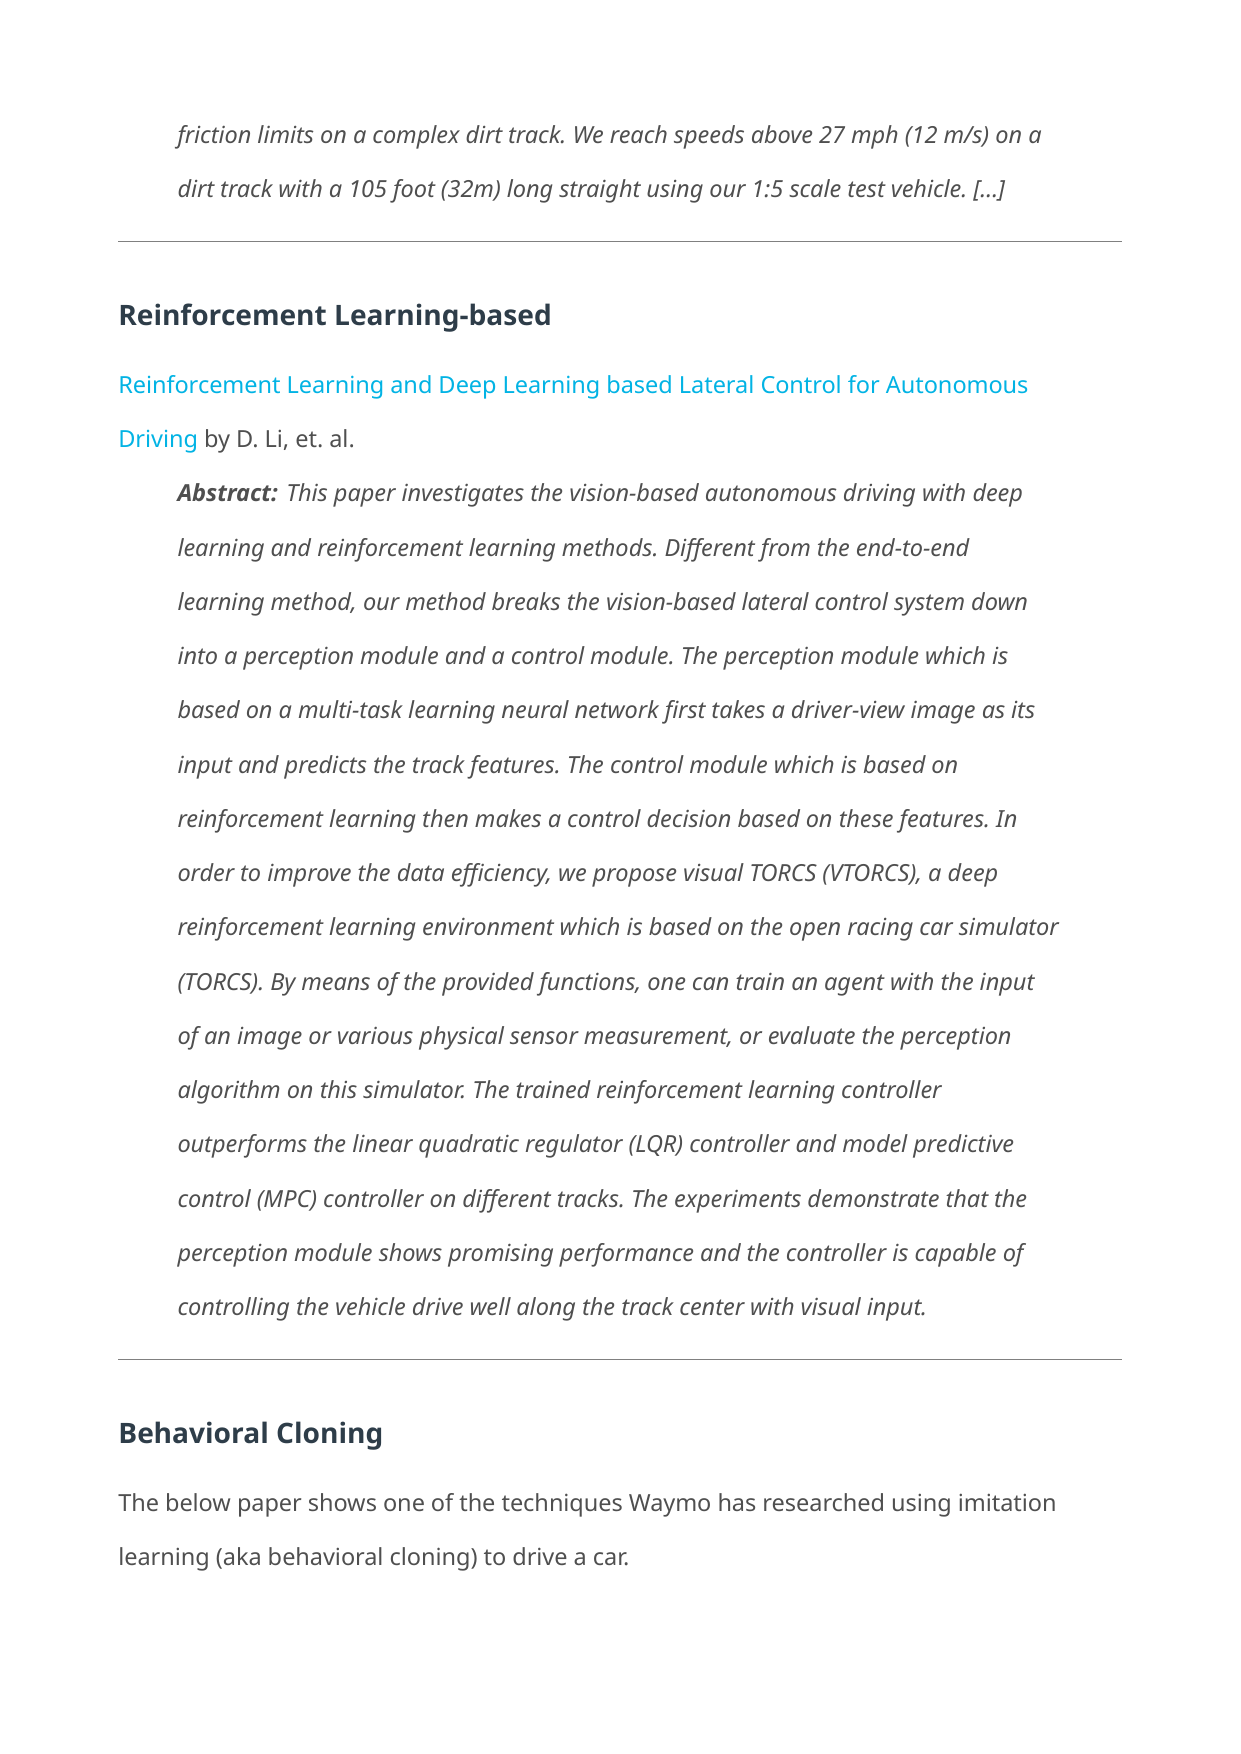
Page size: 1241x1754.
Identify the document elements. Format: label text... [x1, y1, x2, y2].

text The below paper shows one of the techniques Waymo has researched using imitation learning (aka behavioral cloning) to drive a car. [118, 1486, 1122, 1572]
text Reinforcement Learning and Deep Learning based Lateral Control for Autonomous Driving by D. Li, et. al. [118, 368, 1122, 454]
subtitle Reinforcement Learning-based [118, 295, 1122, 333]
subtitle Behavioral Cloning [118, 1413, 1122, 1452]
text friction limits on a complex dirt track. We reach speeds above 27 mph (12 m/s) on a dirt track with a 105 foot (32m) long straight using our 1:5 scale test vehicle. [...] [177, 118, 1063, 204]
text Abstract: This paper investigates the vision-based autonomous driving with deep learning and reinforcement learning methods. Different from the end-to-end learning method, our method breaks the vision-based lateral control system down into a perception module and a control module. The perception module which is based on a multi-task learning neural network first takes a driver-view image as its input and predicts the track features. The control module which is based on reinforcement learning then makes a control decision based on these features. In order to improve the data efficiency, we propose visual TORCS (VTORCS), a deep reinforcement learning environment which is based on the open racing car simulator (TORCS). By means of the provided functions, one can train an agent with the input of an image or various physical sensor measurement, or evaluate the perception algorithm on this simulator. The trained reinforcement learning controller outperforms the linear quadratic regulator (LQR) controller and model predictive control (MPC) controller on different tracks. The experiments demonstrate that the perception module shows promising performance and the controller is capable of controlling the vehicle drive well along the track center with visual input. [177, 477, 1063, 1323]
